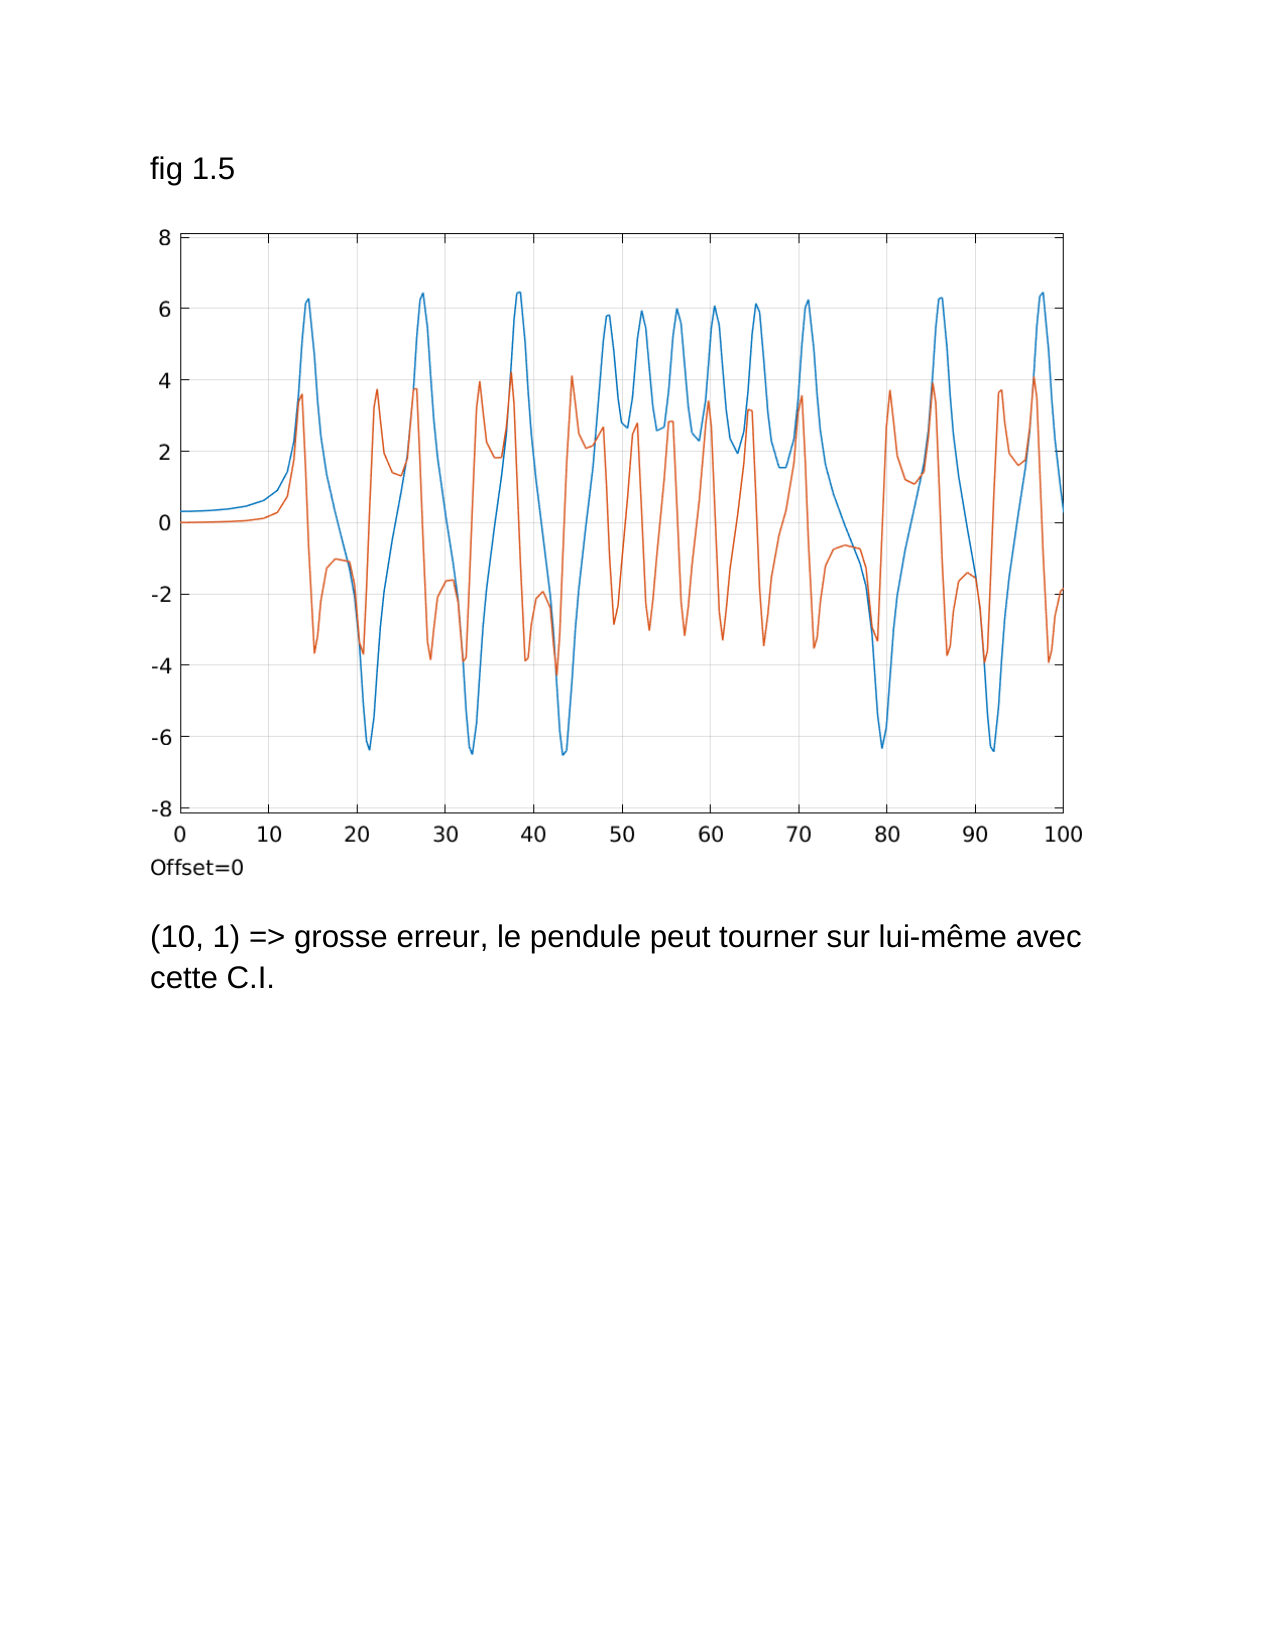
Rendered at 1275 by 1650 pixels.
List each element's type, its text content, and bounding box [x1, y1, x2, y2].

text fig 1.5 [150, 150, 1125, 186]
picture [150, 221, 1091, 884]
text (10, 1) => grosse erreur, le pendule peut tourner sur lui-même avec cette C.I. [150, 918, 1125, 995]
